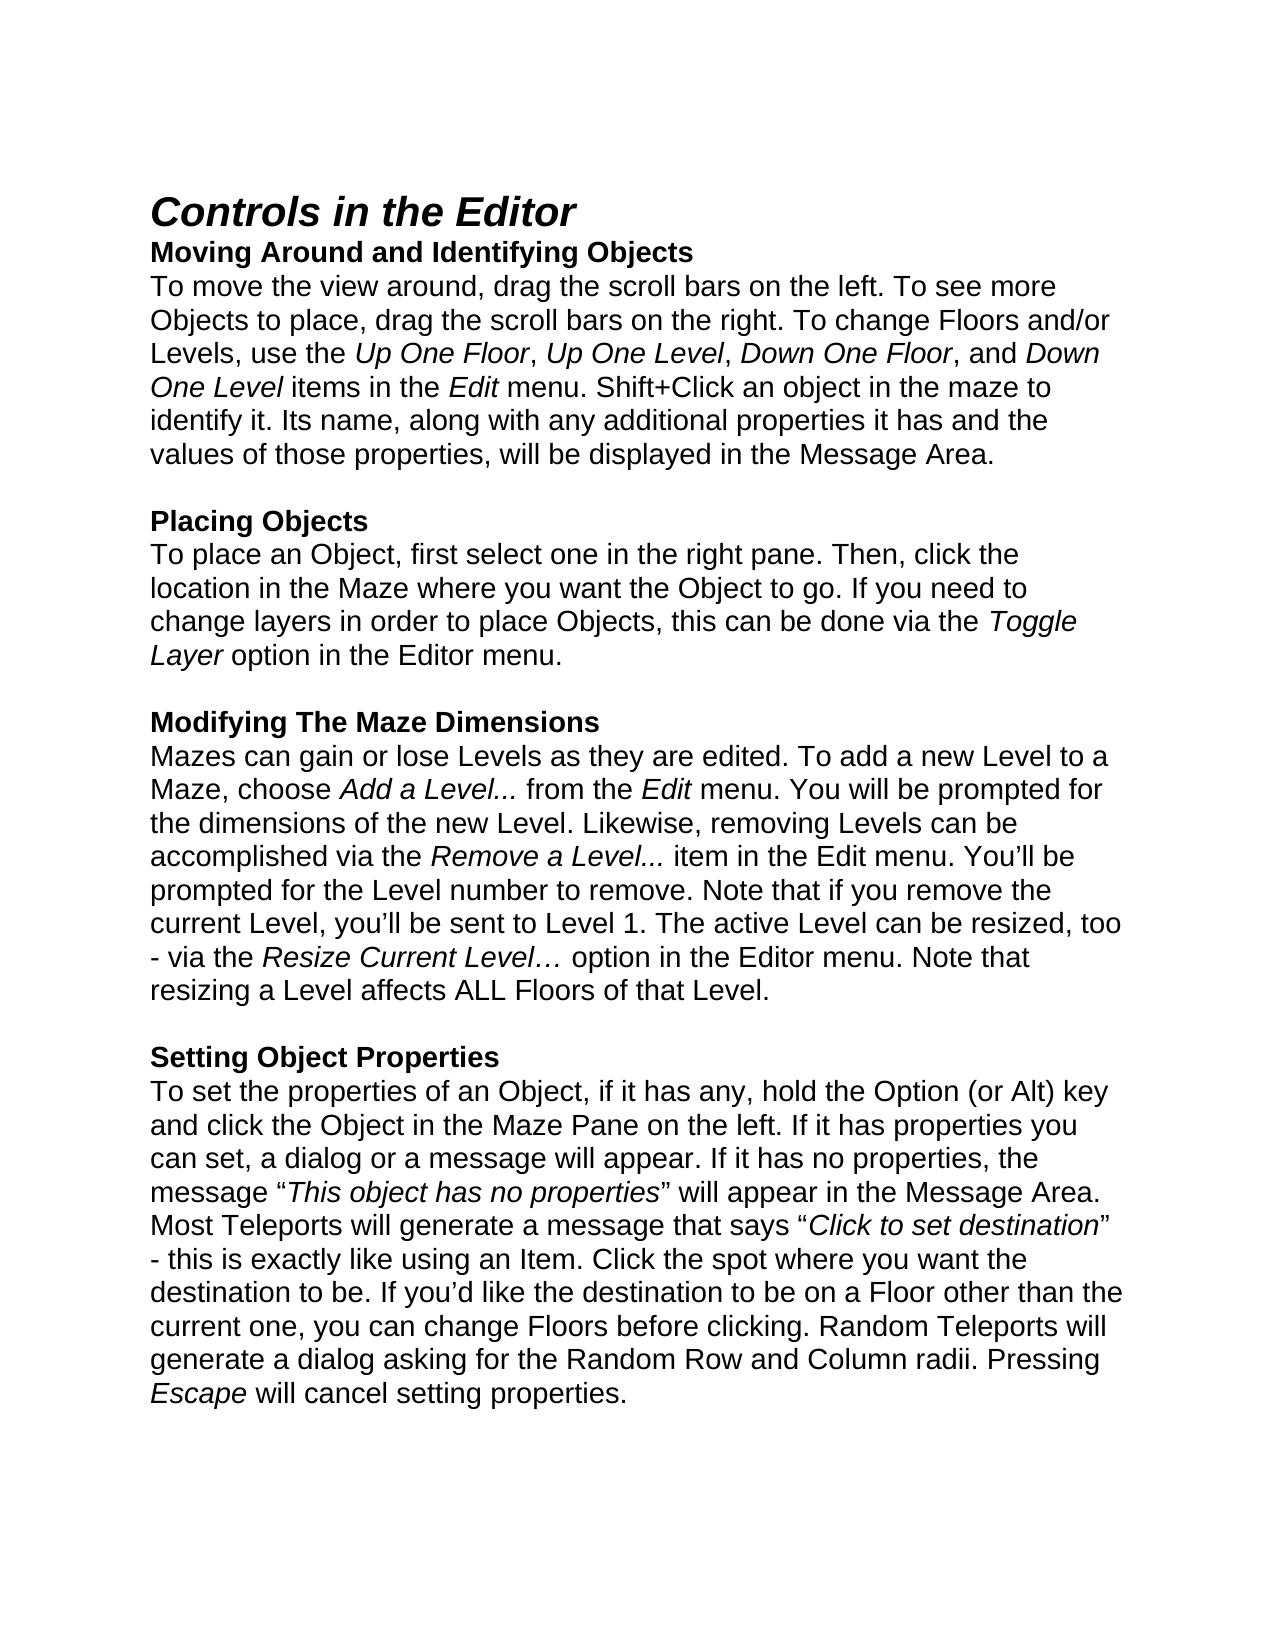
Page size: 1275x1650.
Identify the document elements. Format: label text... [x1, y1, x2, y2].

text Controls in the Editor [150, 187, 1125, 235]
text Modifying The Maze Dimensions [150, 705, 1125, 738]
text To move the view around, drag the scroll bars on the left. To see more Objects to place, drag the scroll bars on the right. To change Floors and/or Levels, use the Up One Floor, Up One Level, Down One Floor, and Down One Level items in the Edit menu. Shift+Click an object in the maze to identify it. Its name, along with any additional properties it has and the values of those properties, will be displayed in the Message Area. [150, 269, 1125, 470]
text Setting Object Properties [150, 1040, 1125, 1074]
text To place an Object, first select one in the right pane. Then, click the location in the Maze where you want the Object to go. If you need to change layers in order to place Objects, this can be done via the Toggle Layer option in the Editor menu. [150, 537, 1125, 671]
text Mazes can gain or lose Levels as they are edited. To add a new Level to a Maze, choose Add a Level... from the Edit menu. You will be prompted for the dimensions of the new Level. Likewise, removing Levels can be accomplished via the Remove a Level... item in the Edit menu. You’ll be prompted for the Level number to remove. Note that if you remove the current Level, you’ll be sent to Level 1. The active Level can be resized, too - via the Resize Current Level… option in the Editor menu. Note that resizing a Level affects ALL Floors of that Level. [150, 738, 1125, 1007]
text To set the properties of an Object, if it has any, hold the Option (or Alt) key and click the Object in the Maze Pane on the left. If it has properties you can set, a dialog or a message will appear. If it has no properties, the message “This object has no properties” will appear in the Message Area. Most Teleports will generate a message that says “Click to set destination” - this is exactly like using an Item. Click the spot where you want the destination to be. If you’d like the destination to be on a Floor other than the current one, you can change Floors before clicking. Random Teleports will generate a dialog asking for the Random Row and Column radii. Pressing Escape will cancel setting properties. [150, 1074, 1125, 1409]
text Moving Around and Identifying Objects [150, 235, 1125, 269]
text Placing Objects [150, 504, 1125, 537]
